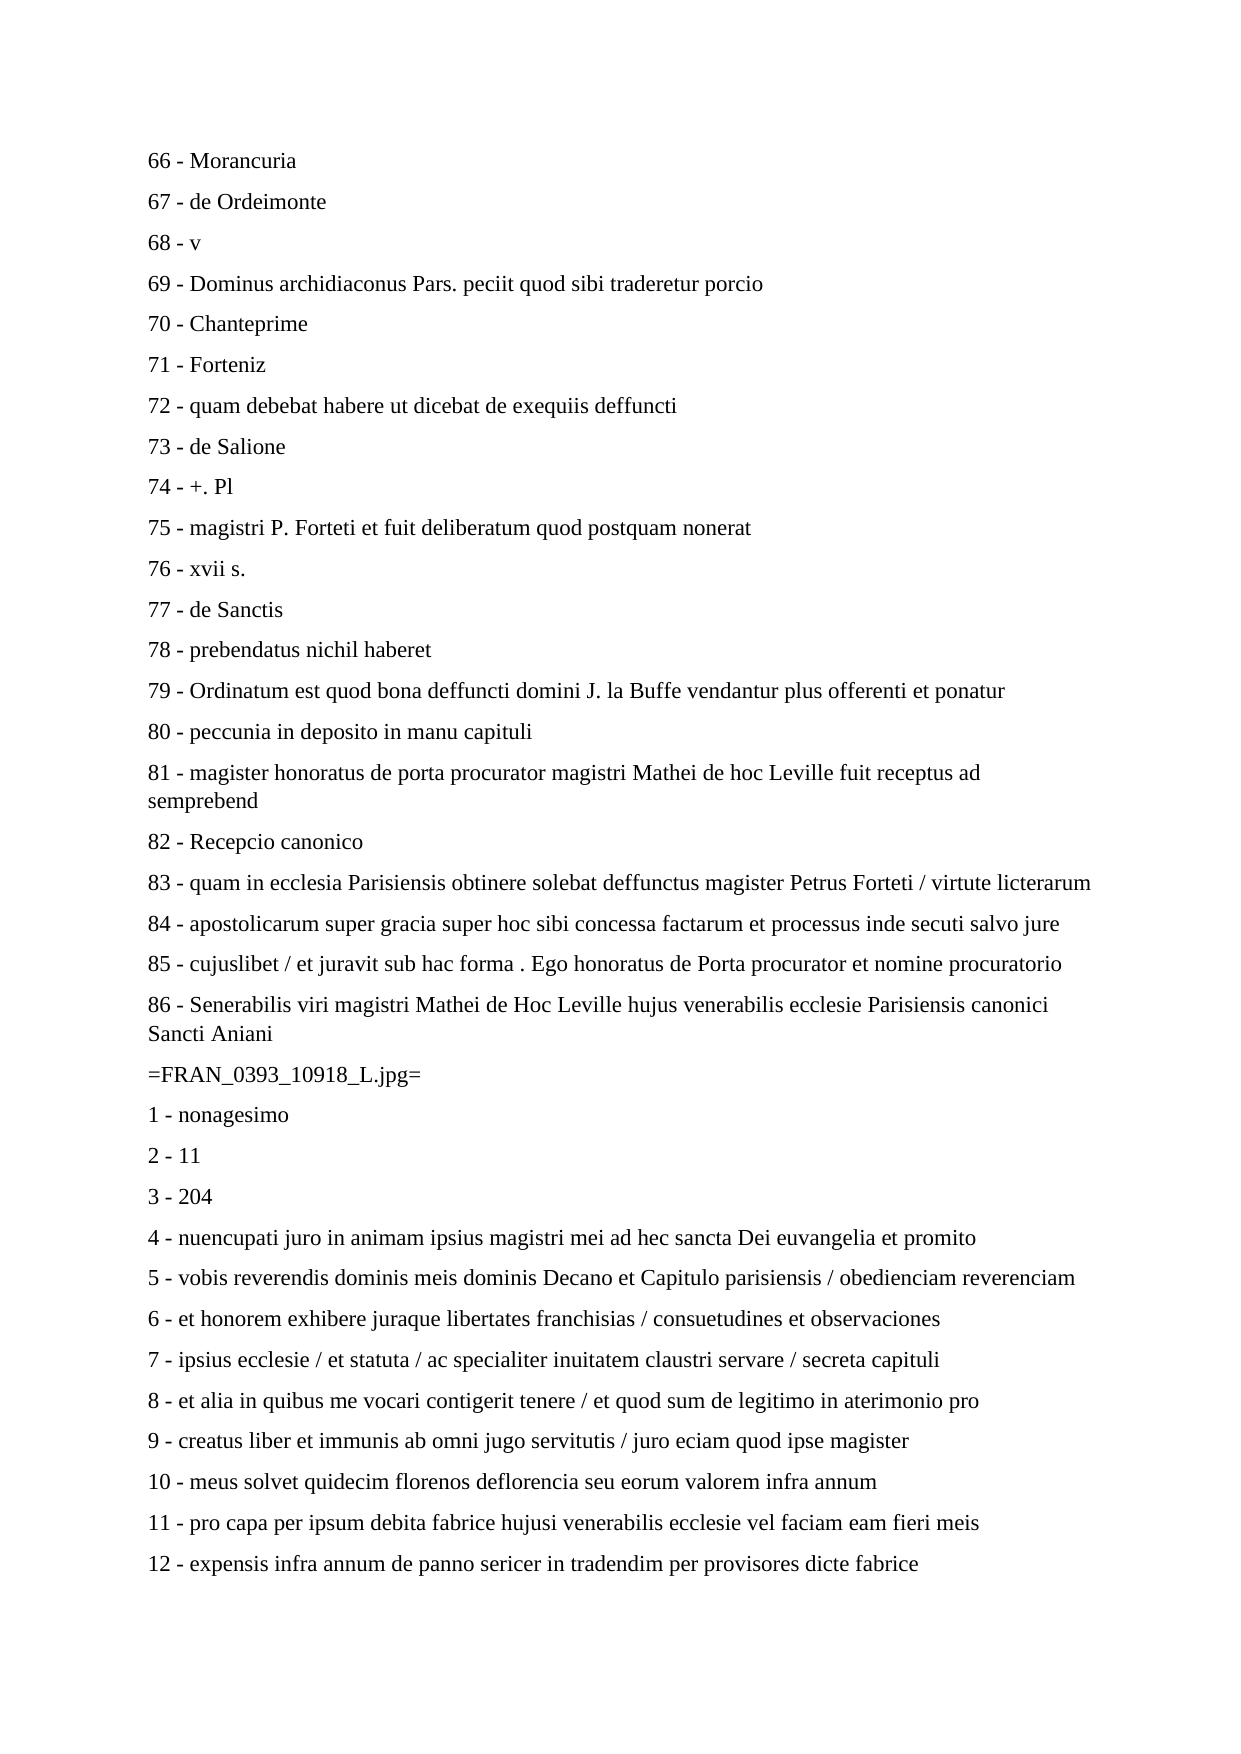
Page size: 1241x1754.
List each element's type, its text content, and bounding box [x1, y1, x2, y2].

text 69 - Dominus archidiaconus Pars. peciit quod sibi traderetur porcio [148, 270, 1093, 296]
text 2 - 11 [148, 1142, 1093, 1169]
text 3 - 204 [148, 1183, 1093, 1209]
text 83 - quam in ecclesia Parisiensis obtinere solebat deffunctus magister Petrus Forteti / virtute licterarum [148, 869, 1093, 895]
text 4 - nuencupati juro in animam ipsius magistri mei ad hec sancta Dei euvangelia et promito [148, 1224, 1093, 1250]
text 76 - xvii s. [148, 555, 1093, 581]
text 79 - Ordinatum est quod bona deffuncti domini J. la Buffe vendantur plus offerenti et ponatur [148, 677, 1093, 703]
text 11 - pro capa per ipsum debita fabrice hujusi venerabilis ecclesie vel faciam eam fieri meis [148, 1509, 1093, 1535]
text 78 - prebendatus nichil haberet [148, 636, 1093, 663]
text 84 - apostolicarum super gracia super hoc sibi concessa factarum et processus inde secuti salvo jure [148, 910, 1093, 936]
text 6 - et honorem exhibere juraque libertates franchisias / consuetudines et observaciones [148, 1305, 1093, 1332]
text 5 - vobis reverendis dominis meis dominis Decano et Capitulo parisiensis / obedienciam reverenciam [148, 1264, 1093, 1291]
text 8 - et alia in quibus me vocari contigerit tenere / et quod sum de legitimo in aterimonio pro [148, 1387, 1093, 1413]
text =FRAN_0393_10918_L.jpg= [148, 1061, 1093, 1087]
text 86 - Senerabilis viri magistri Mathei de Hoc Leville hujus venerabilis ecclesie Parisiensis canonici Sancti Aniani [148, 991, 1093, 1046]
text 74 - +. Pl [148, 473, 1093, 500]
text 72 - quam debebat habere ut dicebat de exequiis deffuncti [148, 392, 1093, 418]
text 12 - expensis infra annum de panno sericer in tradendim per provisores dicte fabrice [148, 1549, 1093, 1576]
text 82 - Recepcio canonico [148, 828, 1093, 854]
text 85 - cujuslibet / et juravit sub hac forma . Ego honoratus de Porta procurator et nomine procuratorio [148, 950, 1093, 977]
text 80 - peccunia in deposito in manu capituli [148, 718, 1093, 744]
text 1 - nonagesimo [148, 1102, 1093, 1128]
text 73 - de Salione [148, 433, 1093, 459]
text 77 - de Sanctis [148, 596, 1093, 622]
text 68 - v [148, 229, 1093, 255]
text 67 - de Ordeimonte [148, 188, 1093, 215]
text 7 - ipsius ecclesie / et statuta / ac specialiter inuitatem claustri servare / secreta capituli [148, 1346, 1093, 1372]
text 75 - magistri P. Forteti et fuit deliberatum quod postquam nonerat [148, 514, 1093, 541]
text 70 - Chanteprime [148, 311, 1093, 337]
text 9 - creatus liber et immunis ab omni jugo servitutis / juro eciam quod ipse magister [148, 1427, 1093, 1454]
text 81 - magister honoratus de porta procurator magistri Mathei de hoc Leville fuit receptus ad semprebend [148, 758, 1093, 814]
text 66 - Morancuria [148, 148, 1093, 174]
text 10 - meus solvet quidecim florenos deflorencia seu eorum valorem infra annum [148, 1468, 1093, 1494]
text 71 - Forteniz [148, 351, 1093, 378]
